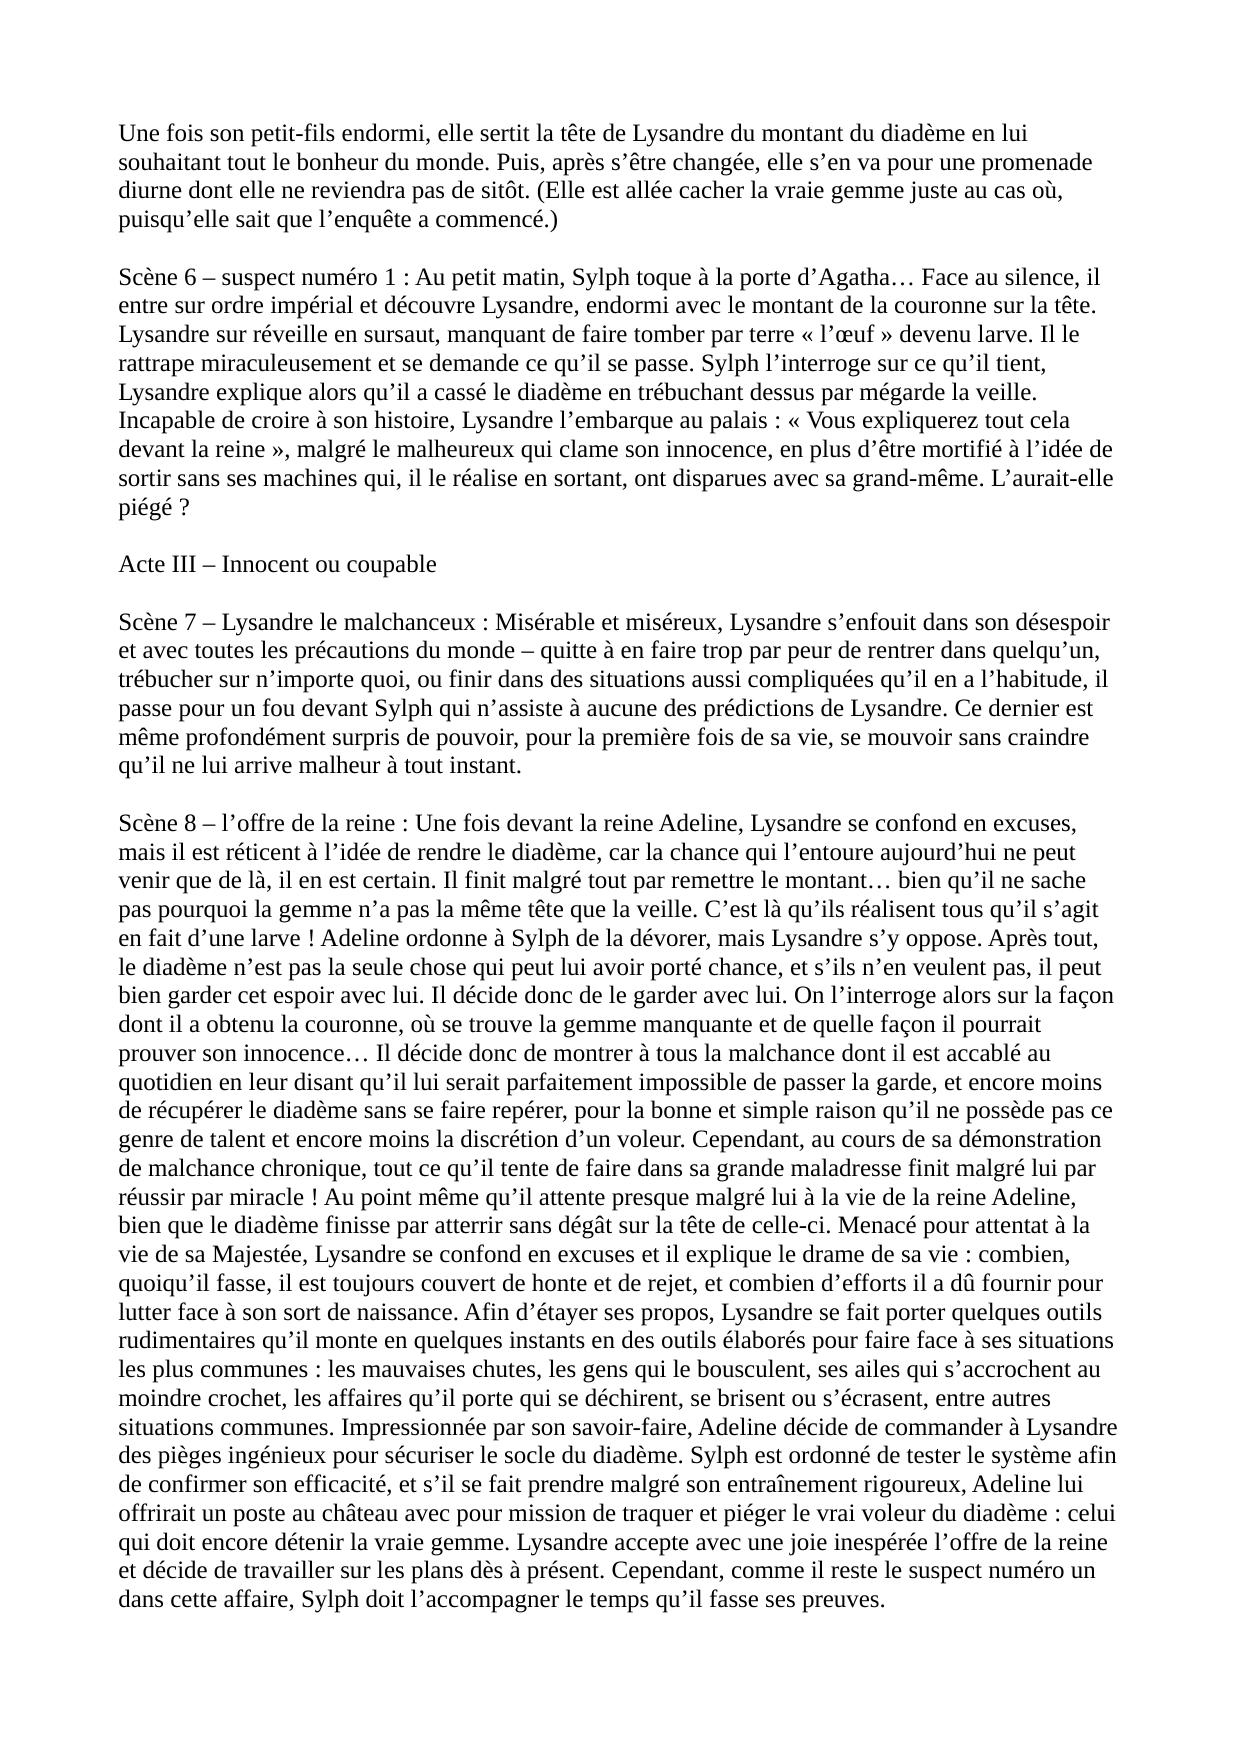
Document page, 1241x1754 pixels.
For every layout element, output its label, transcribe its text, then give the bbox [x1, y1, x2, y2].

text Scène 8 – l’offre de la reine : Une fois devant la reine Adeline, Lysandre se confond en excuses, mais il est réticent à l’idée de rendre le diadème, car la chance qui l’entoure aujourd’hui ne peut venir que de là, il en est certain. Il finit malgré tout par remettre le montant… bien qu’il ne sache pas pourquoi la gemme n’a pas la même tête que la veille. C’est là qu’ils réalisent tous qu’il s’agit en fait d’une larve ! Adeline ordonne à Sylph de la dévorer, mais Lysandre s’y oppose. Après tout, le diadème n’est pas la seule chose qui peut lui avoir porté chance, et s’ils n’en veulent pas, il peut bien garder cet espoir avec lui. Il décide donc de le garder avec lui. On l’interroge alors sur la façon dont il a obtenu la couronne, où se trouve la gemme manquante et de quelle façon il pourrait prouver son innocence… Il décide donc de montrer à tous la malchance dont il est accablé au quotidien en leur disant qu’il lui serait parfaitement impossible de passer la garde, et encore moins de récupérer le diadème sans se faire repérer, pour la bonne et simple raison qu’il ne possède pas ce genre de talent et encore moins la discrétion d’un voleur. Cependant, au cours de sa démonstration de malchance chronique, tout ce qu’il tente de faire dans sa grande maladresse finit malgré lui par réussir par miracle ! Au point même qu’il attente presque malgré lui à la vie de la reine Adeline, bien que le diadème finisse par atterrir sans dégât sur la tête de celle-ci. Menacé pour attentat à la vie de sa Majestée, Lysandre se confond en excuses et il explique le drame de sa vie : combien, quoiqu’il fasse, il est toujours couvert de honte et de rejet, et combien d’efforts il a dû fournir pour lutter face à son sort de naissance. Afin d’étayer ses propos, Lysandre se fait porter quelques outils rudimentaires qu’il monte en quelques instants en des outils élaborés pour faire face à ses situations les plus communes : les mauvaises chutes, les gens qui le bousculent, ses ailes qui s’accrochent au moindre crochet, les affaires qu’il porte qui se déchirent, se brisent ou s’écrasent, entre autres situations communes. Impressionnée par son savoir-faire, Adeline décide de commander à Lysandre des pièges ingénieux pour sécuriser le socle du diadème. Sylph est ordonné de tester le système afin de confirmer son efficacité, et s’il se fait prendre malgré son entraînement rigoureux, Adeline lui offrirait un poste au château avec pour mission de traquer et piéger le vrai voleur du diadème : celui qui doit encore détenir la vraie gemme. Lysandre accepte avec une joie inespérée l’offre de la reine et décide de travailler sur les plans dès à présent. Cependant, comme il reste le suspect numéro un dans cette affaire, Sylph doit l’accompagner le temps qu’il fasse ses preuves. [118, 808, 1122, 1613]
text Acte III – Innocent ou coupable [118, 549, 1122, 578]
text Une fois son petit-fils endormi, elle sertit la tête de Lysandre du montant du diadème en lui souhaitant tout le bonheur du monde. Puis, après s’être changée, elle s’en va pour une promenade diurne dont elle ne reviendra pas de sitôt. (Elle est allée cacher la vraie gemme juste au cas où, puisqu’elle sait que l’enquête a commencé.) [118, 118, 1122, 233]
text Scène 7 – Lysandre le malchanceux : Misérable et miséreux, Lysandre s’enfouit dans son désespoir et avec toutes les précautions du monde – quitte à en faire trop par peur de rentrer dans quelqu’un, trébucher sur n’importe quoi, ou finir dans des situations aussi compliquées qu’il en a l’habitude, il passe pour un fou devant Sylph qui n’assiste à aucune des prédictions de Lysandre. Ce dernier est même profondément surpris de pouvoir, pour la première fois de sa vie, se mouvoir sans craindre qu’il ne lui arrive malheur à tout instant. [118, 607, 1122, 779]
text Scène 6 – suspect numéro 1 : Au petit matin, Sylph toque à la porte d’Agatha… Face au silence, il entre sur ordre impérial et découvre Lysandre, endormi avec le montant de la couronne sur la tête. Lysandre sur réveille en sursaut, manquant de faire tomber par terre « l’œuf » devenu larve. Il le rattrape miraculeusement et se demande ce qu’il se passe. Sylph l’interroge sur ce qu’il tient, Lysandre explique alors qu’il a cassé le diadème en trébuchant dessus par mégarde la veille. Incapable de croire à son histoire, Lysandre l’embarque au palais : « Vous expliquerez tout cela devant la reine », malgré le malheureux qui clame son innocence, en plus d’être mortifié à l’idée de sortir sans ses machines qui, il le réalise en sortant, ont disparues avec sa grand-même. L’aurait-elle piégé ? [118, 262, 1122, 521]
